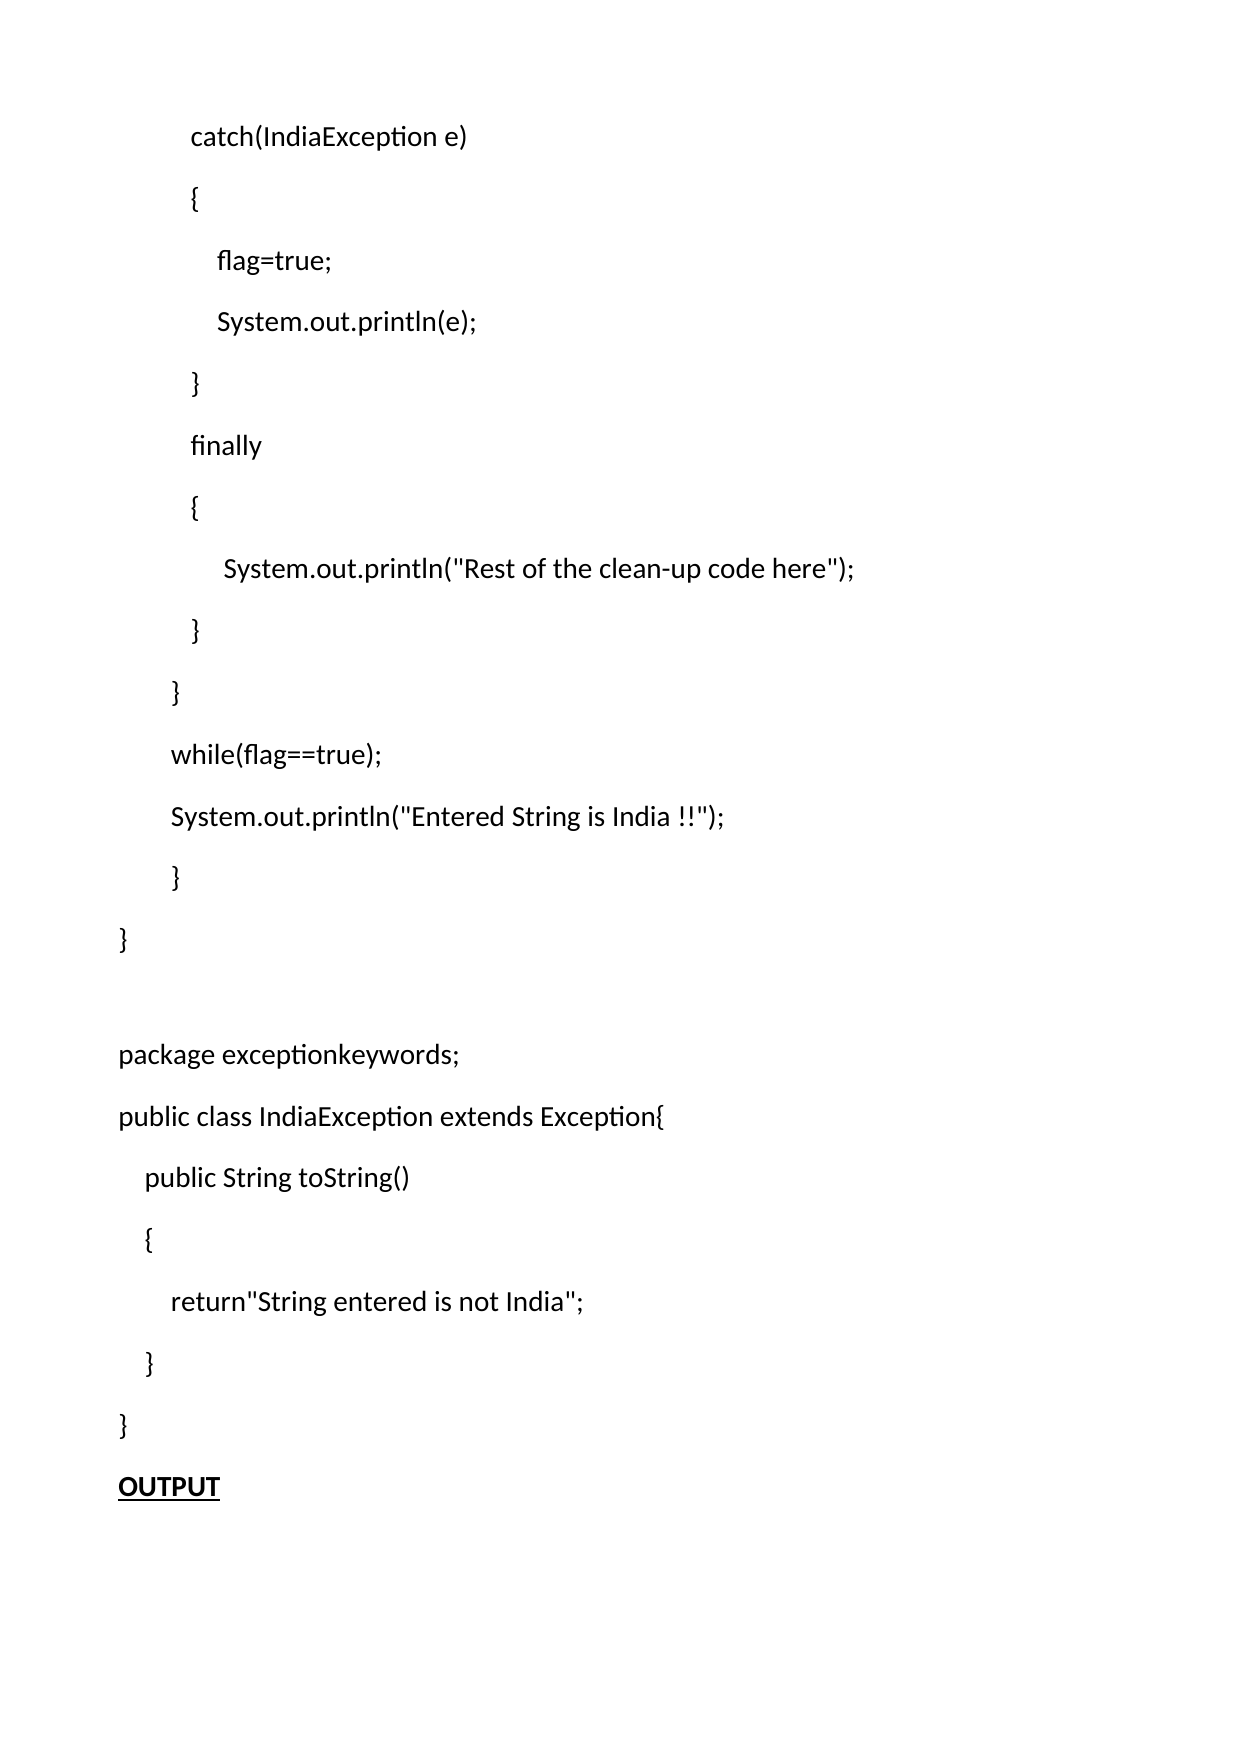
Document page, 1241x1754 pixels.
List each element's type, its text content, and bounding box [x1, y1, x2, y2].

text flag=true; [118, 242, 1122, 277]
text catch(IndiaException e) [118, 118, 1122, 154]
text } [118, 1407, 1122, 1442]
text } [118, 1345, 1122, 1380]
text while(flag==true); [118, 736, 1122, 771]
text package exceptionkeywords; [118, 1036, 1122, 1072]
text System.out.println(e); [118, 303, 1122, 339]
text public class IndiaException extends Exception{ [118, 1098, 1122, 1133]
text System.out.println("Entered String is India !!"); [118, 798, 1122, 833]
text { [118, 180, 1122, 216]
text public String toString() [118, 1159, 1122, 1195]
text } [118, 674, 1122, 710]
text } [118, 921, 1122, 957]
text { [118, 489, 1122, 524]
text { [118, 1221, 1122, 1257]
text OUTPUT [118, 1468, 1122, 1504]
text } [118, 612, 1122, 648]
text return"String entered is not India"; [118, 1283, 1122, 1319]
text finally [118, 427, 1122, 463]
text System.out.println("Rest of the clean-up code here"); [118, 551, 1122, 586]
text } [118, 365, 1122, 401]
text } [118, 859, 1122, 895]
